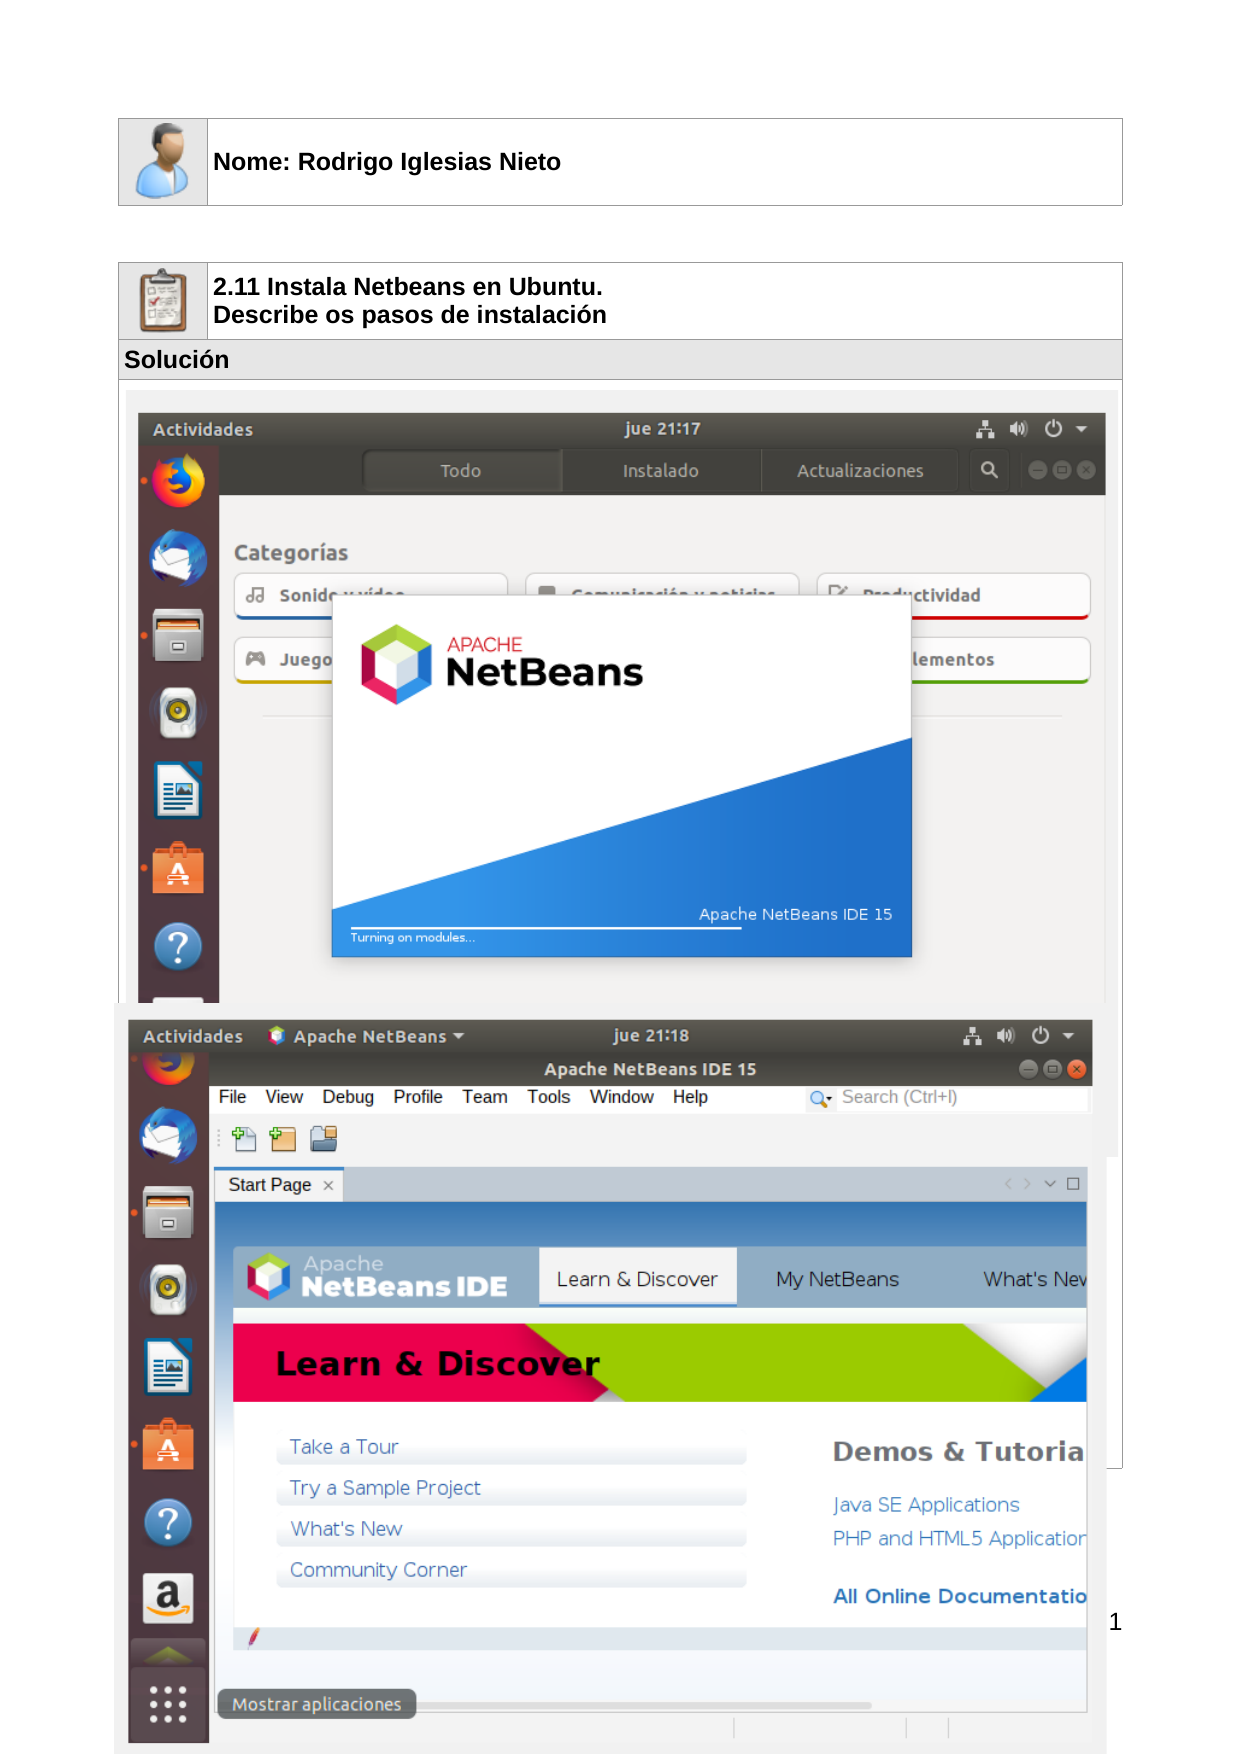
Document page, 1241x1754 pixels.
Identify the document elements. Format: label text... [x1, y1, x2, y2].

table_header [119, 119, 207, 205]
picture [125, 123, 201, 199]
table_header 2.11 Instala Netbeans en Ubuntu. Describe os pasos de instalación [208, 263, 1122, 339]
table_cell Solución [119, 340, 1122, 379]
table_cell [119, 380, 1122, 1467]
picture [130, 268, 195, 333]
picture [114, 390, 1119, 1754]
table_header [119, 263, 207, 339]
table_header Nome: Rodrigo Iglesias Nieto [208, 119, 1122, 205]
